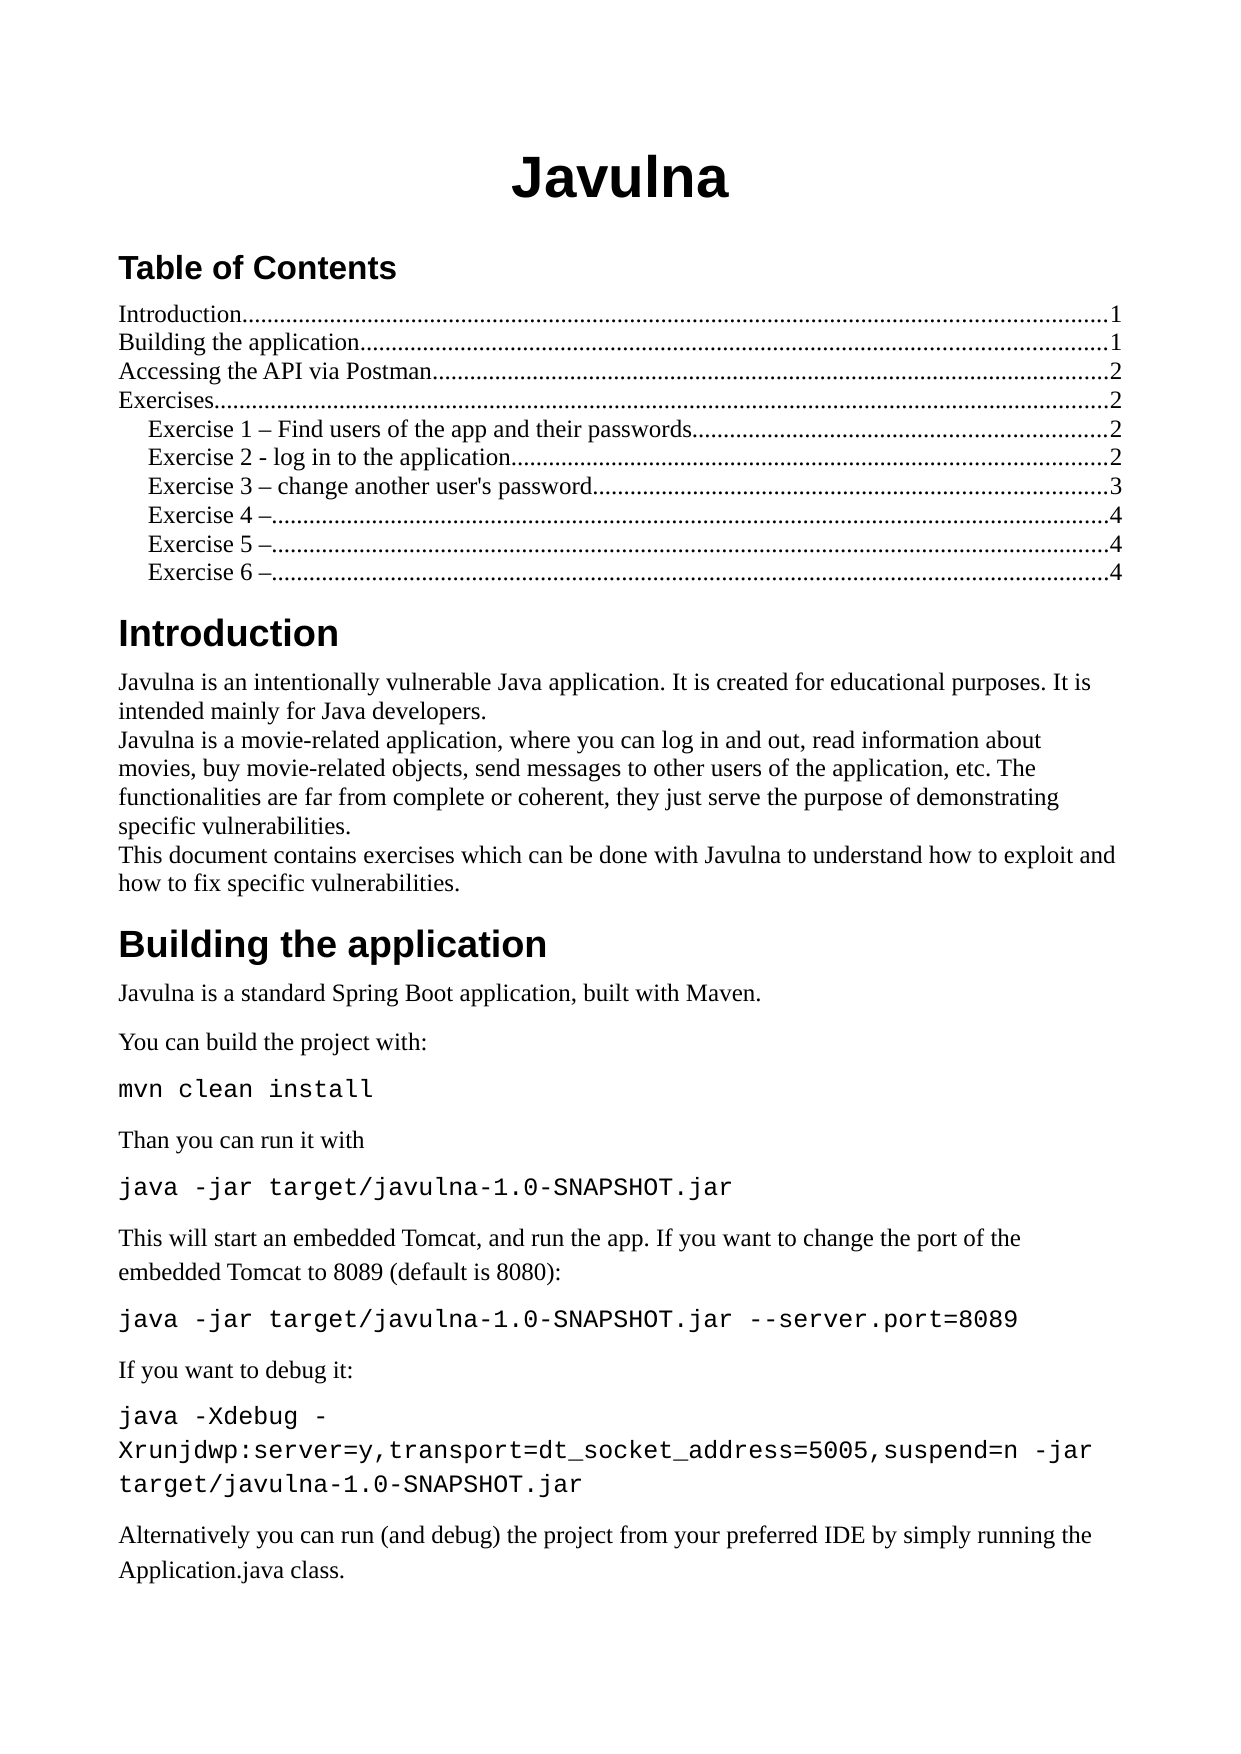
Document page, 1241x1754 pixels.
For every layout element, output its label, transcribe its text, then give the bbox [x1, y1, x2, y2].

text Exercise 6 – 4 [148, 557, 1122, 586]
text This will start an embedded Tomcat, and run the app. If you want to change the port of the embedded Tomcat to 8089 (default is 8080): [118, 1223, 1122, 1286]
text Than you can run it with [118, 1125, 1122, 1154]
text Introduction 1 [118, 299, 1122, 327]
text This document contains exercises which can be done with Javulna to understand how to exploit and how to fix specific vulnerabilities. [118, 840, 1122, 897]
text Javulna is an intentionally vulnerable Java application. It is created for educational purposes. It is intended mainly for Java developers. [118, 667, 1122, 725]
text Javulna is a standard Spring Boot application, built with Maven. [118, 978, 1122, 1007]
text Alternatively you can run (and debug) the project from your preferred IDE by simply running the Application.java class. [118, 1520, 1122, 1583]
text Exercise 1 – Find users of the app and their passwords 2 [148, 414, 1122, 442]
subtitle Building the application [118, 922, 1122, 966]
text java -Xdebug -Xrunjdwp:server=y,transport=dt_socket_address=5005,suspend=n -jar target/javulna-1.0-SNAPSHOT.jar [118, 1404, 1122, 1500]
text Exercises 2 [118, 385, 1122, 414]
text Javulna is a movie-related application, where you can log in and out, read information about movies, buy movie-related objects, send messages to other users of the application, etc. The functionalities are far from complete or coherent, they just serve the purpose of demonstrating specific vulnerabilities. [118, 725, 1122, 840]
text Exercise 2 - log in to the application 2 [148, 442, 1122, 471]
subtitle Introduction [118, 611, 1122, 655]
text Exercise 3 – change another user's password 3 [148, 471, 1122, 500]
text Exercise 5 – 4 [148, 529, 1122, 557]
text You can build the project with: [118, 1027, 1122, 1056]
text java -jar target/javulna-1.0-SNAPSHOT.jar [118, 1174, 1122, 1202]
text mvn clean install [118, 1077, 1122, 1105]
text Exercise 4 – 4 [148, 500, 1122, 529]
text Accessing the API via Postman 2 [118, 356, 1122, 385]
text java -jar target/javulna-1.0-SNAPSHOT.jar --server.port=8089 [118, 1306, 1122, 1334]
subtitle Table of Contents [118, 248, 1122, 286]
text If you want to debug it: [118, 1355, 1122, 1383]
title Javulna [118, 143, 1122, 210]
text Building the application 1 [118, 327, 1122, 356]
